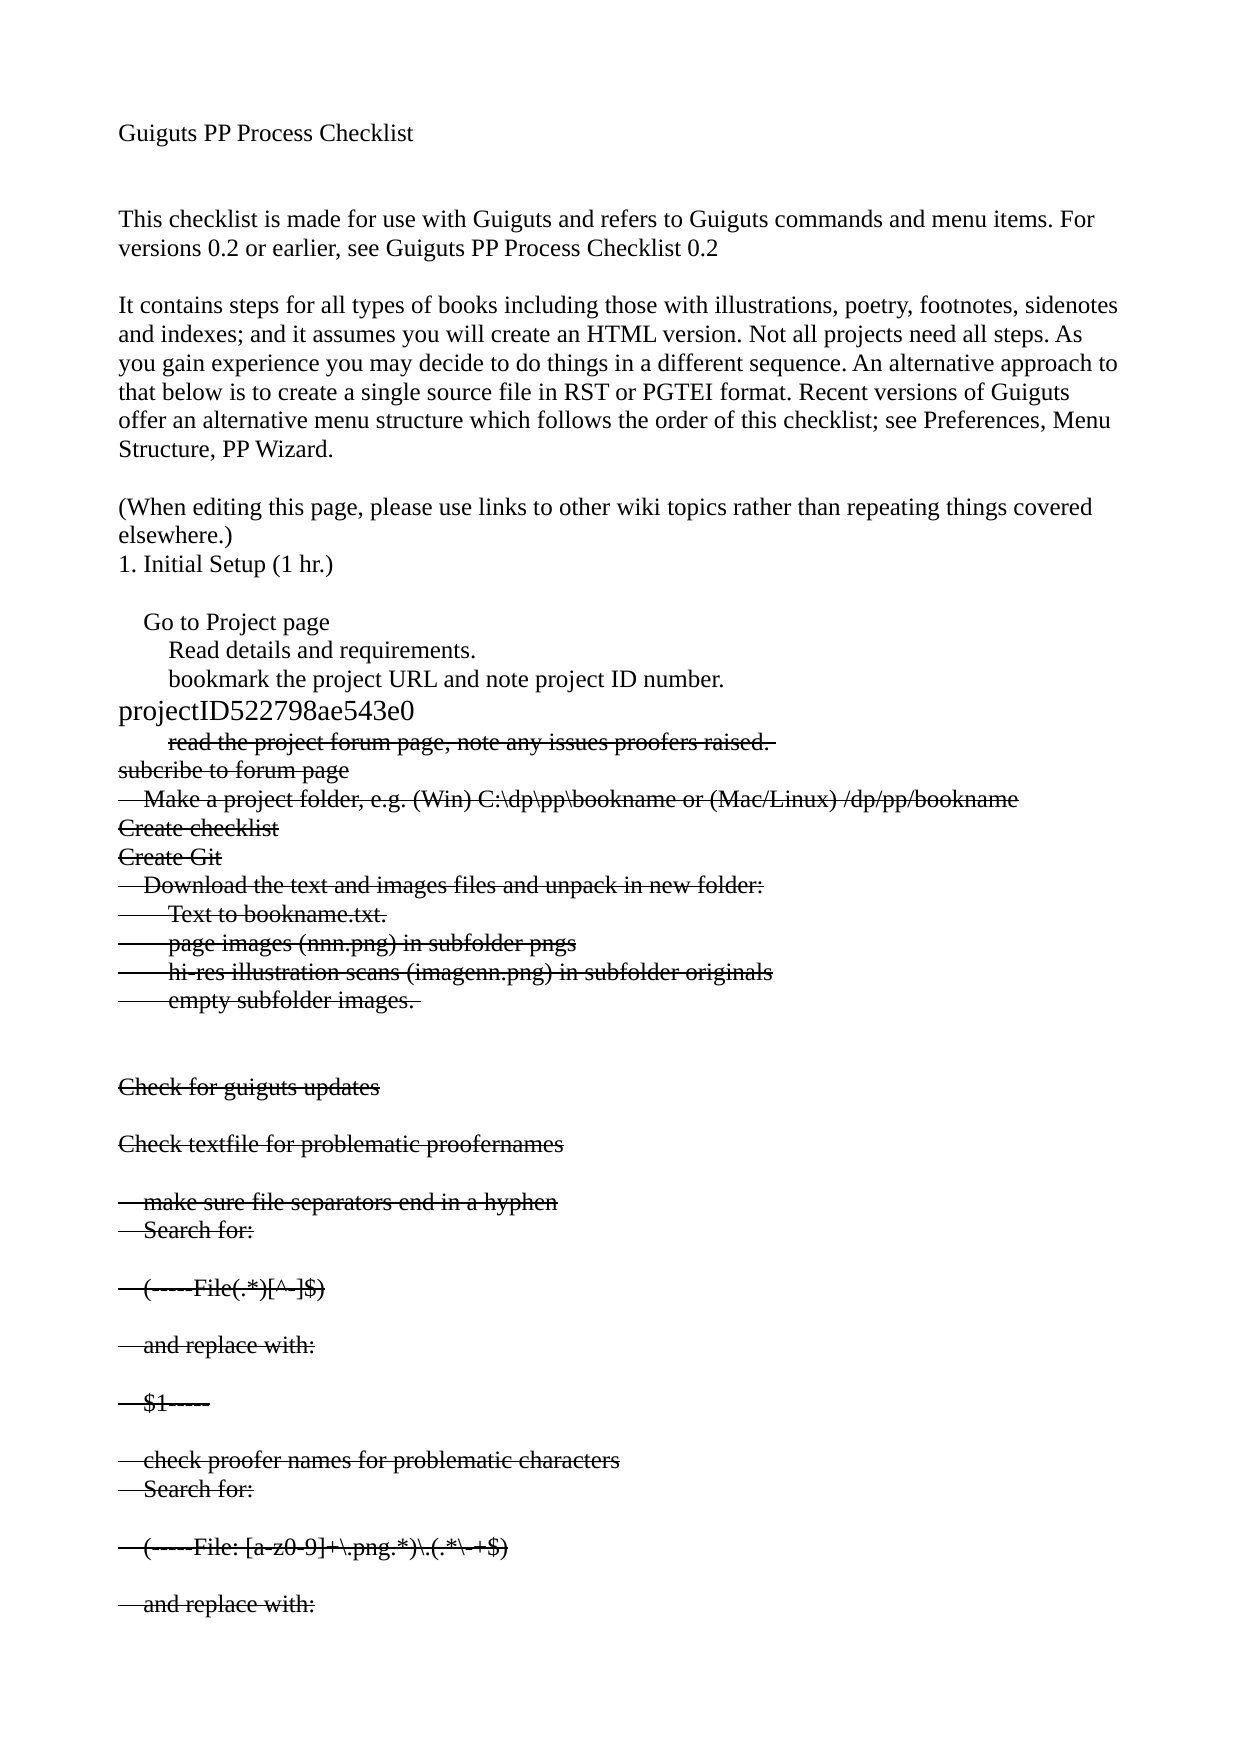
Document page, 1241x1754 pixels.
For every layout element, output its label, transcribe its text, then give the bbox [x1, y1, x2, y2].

text make sure file separators end in a hyphen [118, 1187, 1122, 1215]
text Guiguts PP Process Checklist [118, 118, 1122, 147]
text (When editing this page, please use links to other wiki topics rather than repeating things covered elsewhere.) [118, 492, 1122, 549]
text check proofer names for problematic characters [118, 1445, 1122, 1474]
text empty subfolder images. [118, 985, 1122, 1014]
text Text to bookname.txt. [118, 899, 1122, 928]
text (-----File: [a-z0-9]+\.png.*)\.(.*\-+$) [118, 1532, 1122, 1560]
text bookmark the project URL and note project ID number. [118, 664, 1122, 693]
text hi-res illustration scans (imagenn.png) in subfolder originals [118, 957, 1122, 985]
text (-----File(.*)[^-]$) [118, 1273, 1122, 1302]
text read the project forum page, note any issues proofers raised. [118, 727, 1122, 755]
text projectID522798ae543e0 [118, 693, 1122, 727]
text Create checklist [118, 813, 1122, 842]
text Download the text and images files and unpack in new folder: [118, 870, 1122, 899]
text subcribe to forum page [118, 755, 1122, 784]
text Create Git [118, 842, 1122, 870]
text Search for: [118, 1474, 1122, 1503]
text $1----- [118, 1388, 1122, 1417]
text Go to Project page [118, 607, 1122, 636]
text It contains steps for all types of books including those with illustrations, poetry, footnotes, sidenotes and indexes; and it assumes you will create an HTML version. Not all projects need all steps. As you gain experience you may decide to do things in a different sequence. An alternative approach to that below is to create a single source file in RST or PGTEI format. Recent versions of Guiguts offer an alternative menu structure which follows the order of this checklist; see Preferences, Menu Structure, PP Wizard. [118, 291, 1122, 463]
text Check textfile for problematic proofernames [118, 1129, 1122, 1158]
text Search for: [118, 1215, 1122, 1244]
text 1. Initial Setup (1 hr.) [118, 549, 1122, 578]
text Read details and requirements. [118, 636, 1122, 664]
text and replace with: [118, 1589, 1122, 1618]
text Check for guiguts updates [118, 1072, 1122, 1100]
text Make a project folder, e.g. (Win) C:\dp\pp\bookname or (Mac/Linux) /dp/pp/bookname [118, 784, 1122, 813]
text This checklist is made for use with Guiguts and refers to Guiguts commands and menu items. For versions 0.2 or earlier, see Guiguts PP Process Checklist 0.2 [118, 204, 1122, 262]
text page images (nnn.png) in subfolder pngs [118, 928, 1122, 957]
text and replace with: [118, 1330, 1122, 1359]
